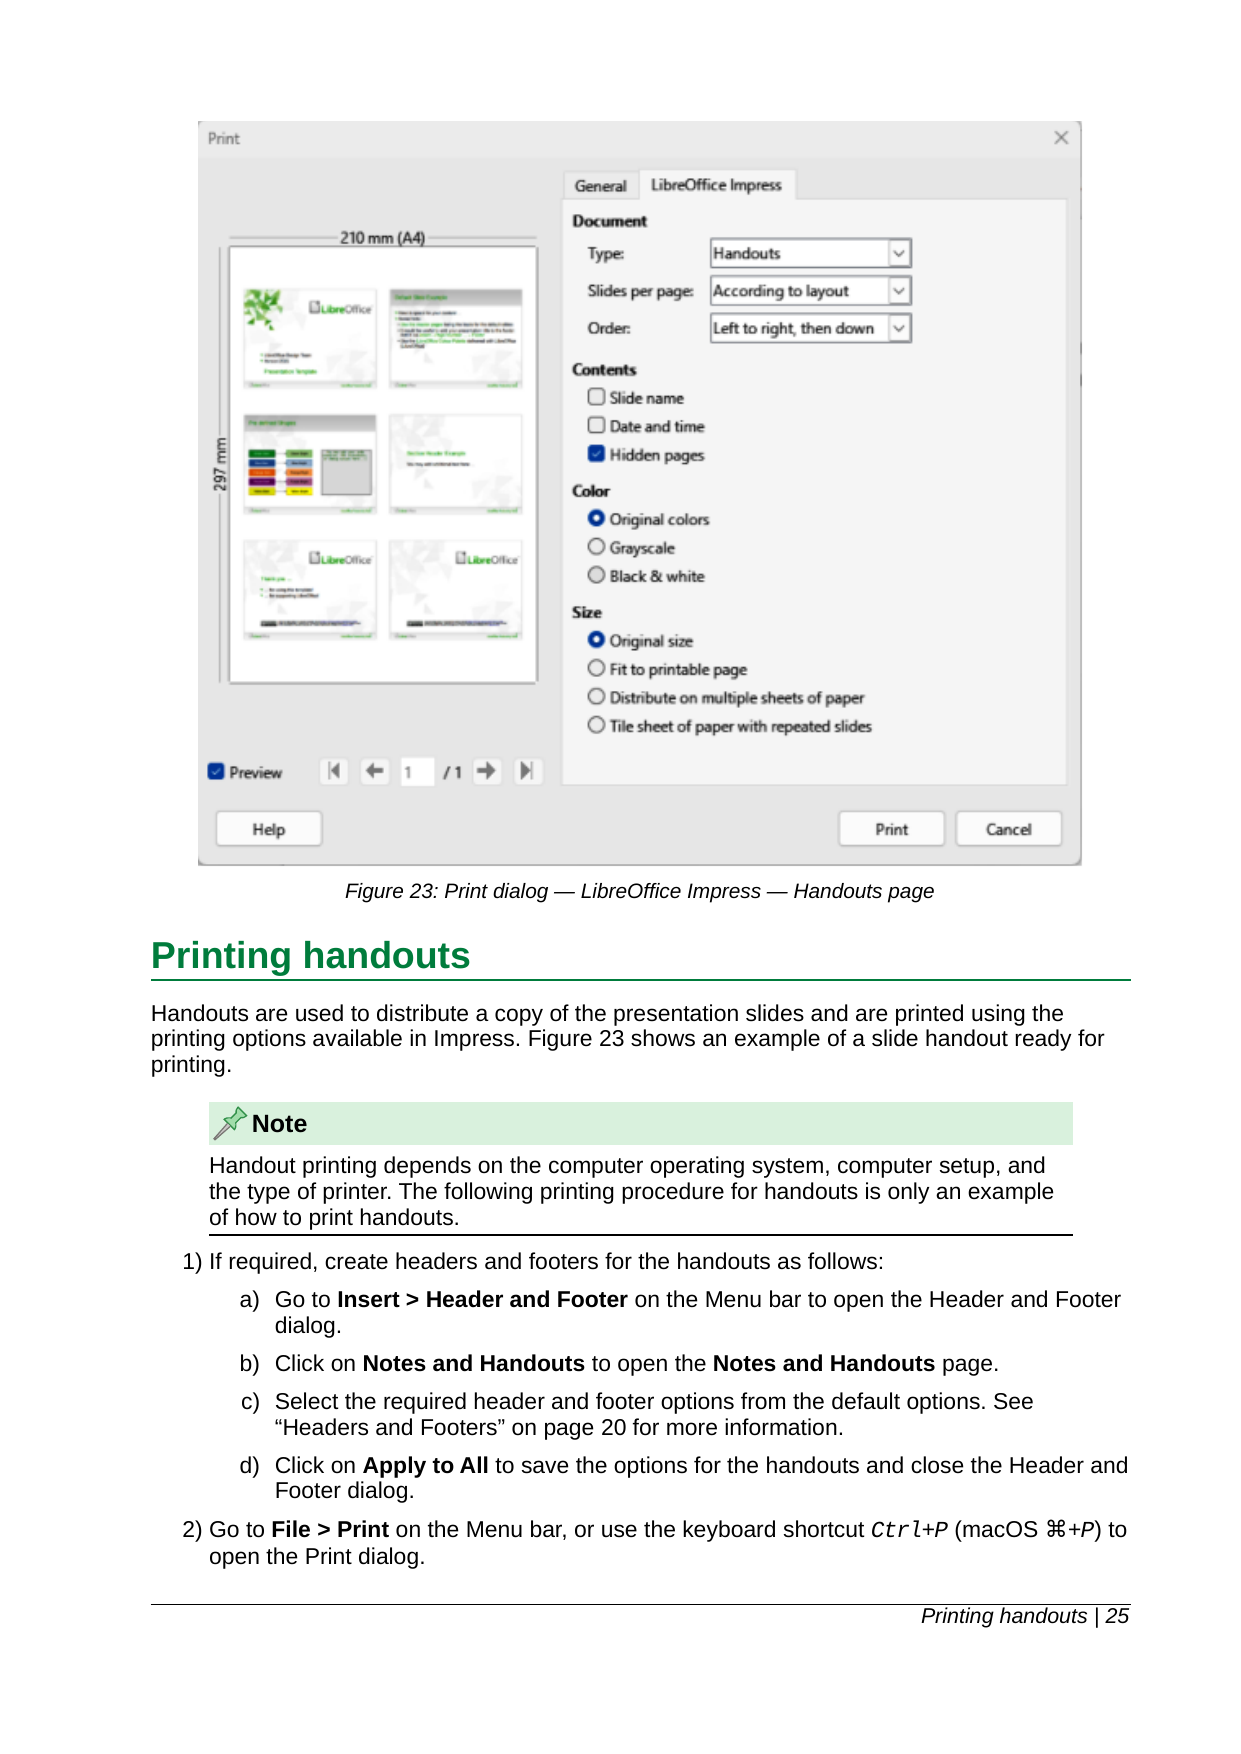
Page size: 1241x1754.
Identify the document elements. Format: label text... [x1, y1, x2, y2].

text Figure 23: Print dialog — LibreOffice Impress — Handouts page [198, 880, 1083, 903]
list Go to Insert > Header and Footer on the Menu bar to open the Header and Footer dialog. [260, 1287, 1131, 1338]
text Handouts are used to distribute a copy of the presentation slides and are printed using the printing options available in Impress. Figure 23 shows an example of a slide handout ready for printing. [151, 1000, 1131, 1077]
subtitle Note [209, 1102, 1073, 1145]
list If required, create headers and footers for the handouts as follows: [209, 1249, 1131, 1274]
list Click on Apply to All to save the options for the handouts and close the Header and Footer dialog. [260, 1452, 1131, 1504]
list Go to File > Print on the Menu bar, or use the keyboard shortcut Ctrl+P (macOS ⌘+P) to open the Print dialog. [209, 1516, 1131, 1569]
picture [198, 121, 1084, 868]
list Select the required header and footer options from the default options. See “Headers and Footers” on page 21 for more information. [260, 1389, 1131, 1440]
text Handout printing depends on the computer operating system, computer setup, and the type of printer. The following printing procedure for handouts is only an example of how to print handouts. [209, 1153, 1073, 1234]
subtitle Printing handouts [151, 934, 1131, 979]
list Click on Notes and Handouts to open the Notes and Handouts page. [260, 1351, 1131, 1376]
